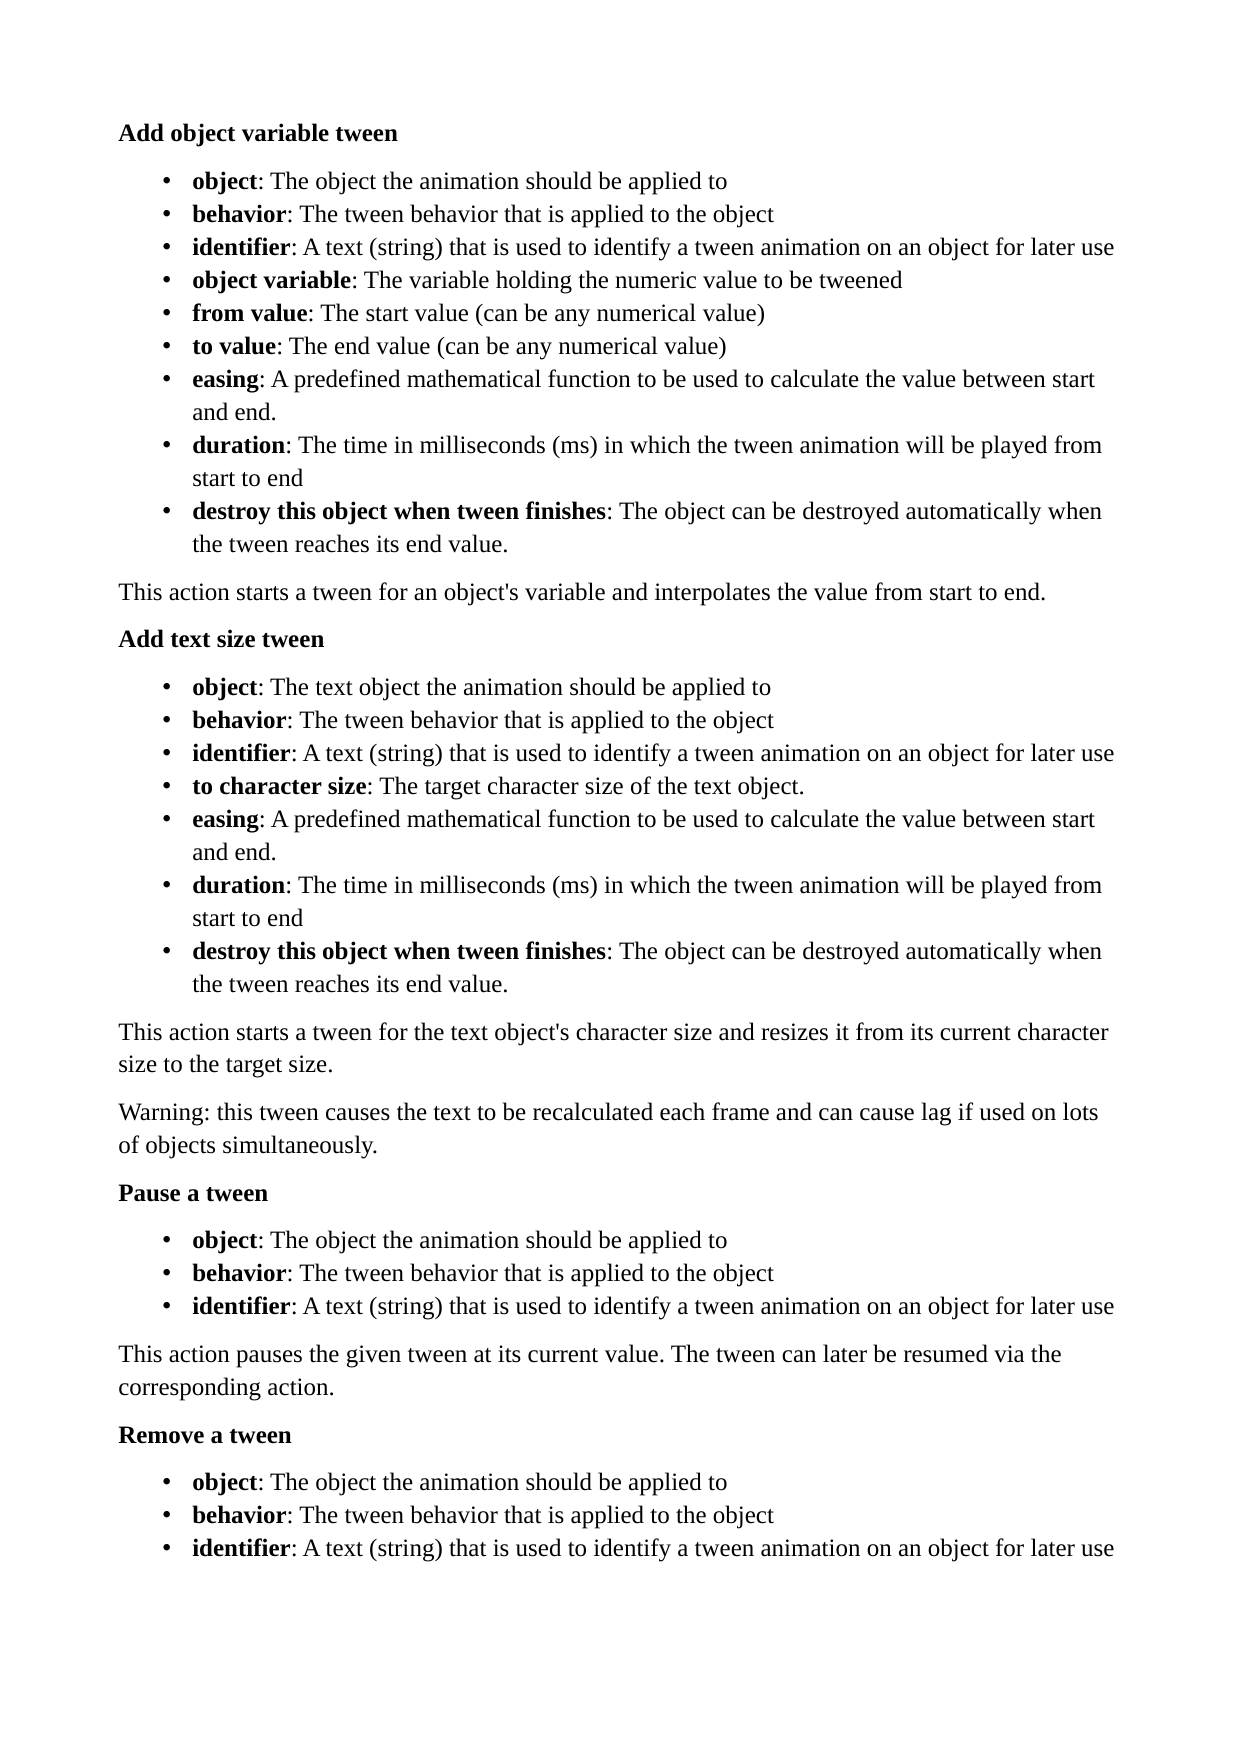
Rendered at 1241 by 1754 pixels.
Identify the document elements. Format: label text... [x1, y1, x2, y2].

list duration: The time in milliseconds (ms) in which the tween animation will be played from start to end [162, 430, 1122, 492]
text Pause a tween [118, 1178, 1122, 1207]
list easing: A predefined mathematical function to be used to calculate the value between start and end. [162, 804, 1122, 866]
list identifier: A text (string) that is used to identify a tween animation on an object for later use [162, 738, 1122, 767]
text Remove a tween [118, 1420, 1122, 1448]
list object variable: The variable holding the numeric value to be tweened [162, 265, 1122, 293]
list to value: The end value (can be any numerical value) [162, 331, 1122, 359]
list destroy this object when tween finishes: The object can be destroyed automatically when the tween reaches its end value. [162, 496, 1122, 558]
list behavior: The tween behavior that is applied to the object [162, 705, 1122, 733]
list object: The object the animation should be applied to [162, 166, 1122, 194]
text This action starts a tween for the text object's character size and resizes it from its current character size to the target size. [118, 1017, 1122, 1078]
list behavior: The tween behavior that is applied to the object [162, 1500, 1122, 1529]
list object: The object the animation should be applied to [162, 1467, 1122, 1496]
text Add text size tween [118, 624, 1122, 653]
list from value: The start value (can be any numerical value) [162, 298, 1122, 327]
list object: The object the animation should be applied to [162, 1225, 1122, 1254]
list to character size: The target character size of the text object. [162, 771, 1122, 799]
text Add object variable tween [118, 118, 1122, 147]
list identifier: A text (string) that is used to identify a tween animation on an object for later use [162, 232, 1122, 261]
list identifier: A text (string) that is used to identify a tween animation on an object for later use [162, 1533, 1122, 1562]
list behavior: The tween behavior that is applied to the object [162, 199, 1122, 227]
list object: The text object the animation should be applied to [162, 672, 1122, 701]
text This action pauses the given tween at its current value. The tween can later be resumed via the corresponding action. [118, 1339, 1122, 1401]
list identifier: A text (string) that is used to identify a tween animation on an object for later use [162, 1291, 1122, 1320]
list behavior: The tween behavior that is applied to the object [162, 1258, 1122, 1287]
text Warning: this tween causes the text to be recalculated each frame and can cause lag if used on lots of objects simultaneously. [118, 1097, 1122, 1159]
text This action starts a tween for an object's variable and interpolates the value from start to end. [118, 577, 1122, 605]
list duration: The time in milliseconds (ms) in which the tween animation will be played from start to end [162, 870, 1122, 932]
list easing: A predefined mathematical function to be used to calculate the value between start and end. [162, 364, 1122, 426]
list destroy this object when tween finishes: The object can be destroyed automatically when the tween reaches its end value. [162, 936, 1122, 998]
